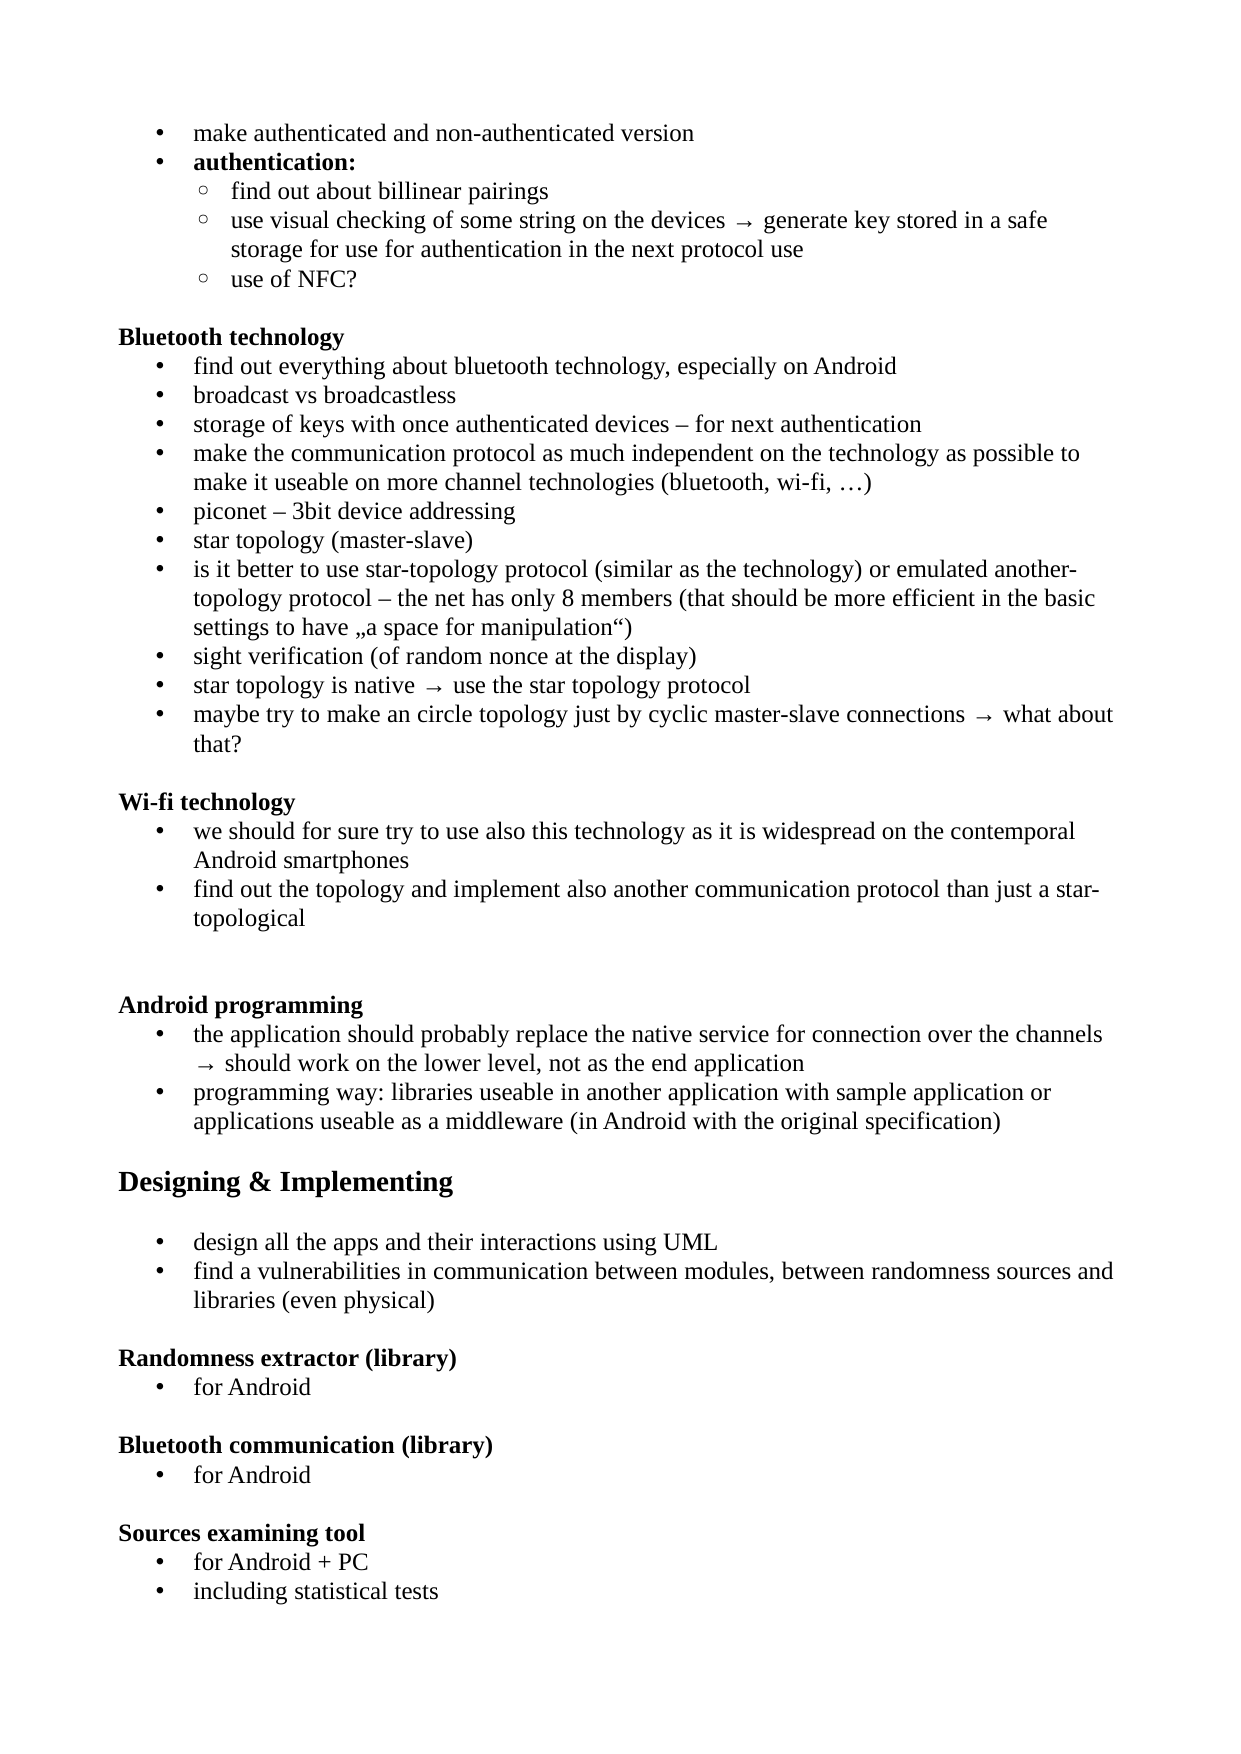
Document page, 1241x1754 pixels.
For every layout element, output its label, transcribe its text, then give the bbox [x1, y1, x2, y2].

text Designing & Implementing [118, 1164, 1122, 1198]
list find a vulnerabilities in communication between modules, between randomness sources and libraries (even physical) [156, 1256, 1122, 1314]
list maybe try to make an circle topology just by cyclic master-slave connections → what about that? [156, 699, 1122, 757]
list programming way: libraries useable in another application with sample application or applications useable as a middleware (in Android with the original specification) [156, 1077, 1122, 1135]
text Randomness extractor (library) [118, 1343, 1122, 1372]
list including statistical tests [156, 1576, 1122, 1605]
list make authenticated and non-authenticated version [156, 118, 1122, 147]
text Bluetooth technology [118, 322, 1122, 351]
text Android programming [118, 990, 1122, 1019]
list star topology is native → use the star topology protocol [156, 670, 1122, 699]
list authentication: [156, 147, 1122, 176]
list is it better to use star-topology protocol (similar as the technology) or emulated another-topology protocol – the net has only 8 members (that should be more efficient in the basic settings to have „a space for manipulation“) [156, 554, 1122, 641]
list design all the apps and their interactions using UML [156, 1227, 1122, 1256]
list find out everything about bluetooth technology, especially on Android [156, 351, 1122, 380]
list sight verification (of random nonce at the display) [156, 641, 1122, 670]
list find out about billinear pairings [193, 176, 1122, 205]
list broadcast vs broadcastless [156, 380, 1122, 409]
list storage of keys with once authenticated devices – for next authentication [156, 409, 1122, 438]
list for Android [156, 1372, 1122, 1401]
list find out the topology and implement also another communication protocol than just a star-topological [156, 874, 1122, 932]
list the application should probably replace the native service for connection over the channels → should work on the lower level, not as the end application [156, 1019, 1122, 1077]
text Sources examining tool [118, 1518, 1122, 1547]
list use of NFC? [193, 263, 1122, 292]
list use visual checking of some string on the devices → generate key stored in a safe storage for use for authentication in the next protocol use [193, 205, 1122, 263]
list star topology (master-slave) [156, 525, 1122, 554]
list piconet – 3bit device addressing [156, 496, 1122, 525]
text Wi-fi technology [118, 787, 1122, 816]
list for Android [156, 1459, 1122, 1488]
list we should for sure try to use also this technology as it is widespread on the contemporal Android smartphones [156, 816, 1122, 874]
list make the communication protocol as much independent on the technology as possible to make it useable on more channel technologies (bluetooth, wi-fi, …) [156, 438, 1122, 496]
text Bluetooth communication (library) [118, 1430, 1122, 1459]
list for Android + PC [156, 1547, 1122, 1576]
